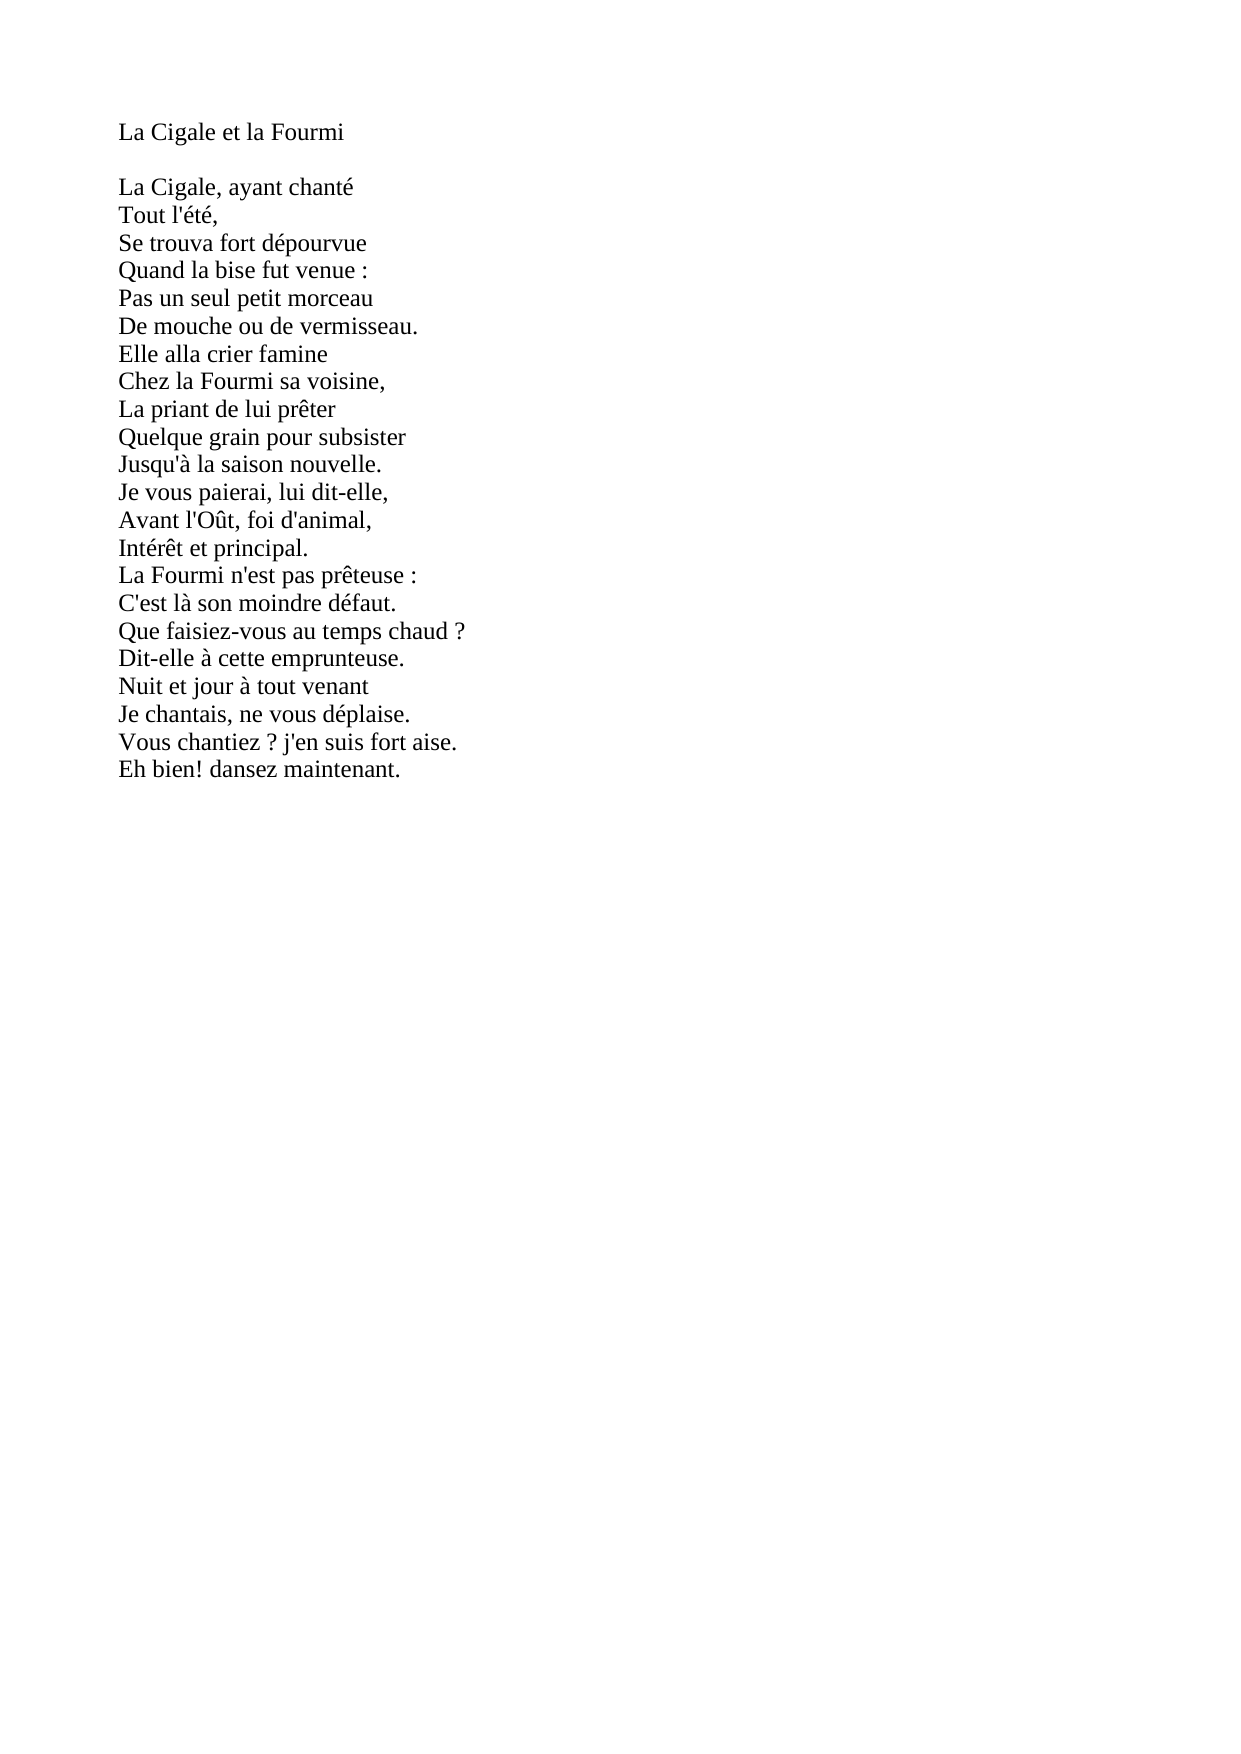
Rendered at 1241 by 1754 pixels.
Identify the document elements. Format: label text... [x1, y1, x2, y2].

text La Cigale, ayant chanté [118, 173, 1122, 201]
text Que faisiez-vous au temps chaud ? [118, 617, 1122, 644]
text C'est là son moindre défaut. [118, 589, 1122, 617]
text La priant de lui prêter [118, 395, 1122, 423]
text La Cigale et la Fourmi [118, 118, 1122, 146]
text La Fourmi n'est pas prêteuse : [118, 561, 1122, 589]
text Eh bien! dansez maintenant. [118, 755, 1122, 783]
text Pas un seul petit morceau [118, 284, 1122, 312]
text Vous chantiez ? j'en suis fort aise. [118, 728, 1122, 755]
text Jusqu'à la saison nouvelle. [118, 451, 1122, 478]
text Quand la bise fut venue : [118, 257, 1122, 284]
text Nuit et jour à tout venant [118, 672, 1122, 700]
text Je vous paierai, lui dit-elle, [118, 478, 1122, 506]
text Se trouva fort dépourvue [118, 229, 1122, 257]
text Tout l'été, [118, 201, 1122, 229]
text Je chantais, ne vous déplaise. [118, 700, 1122, 728]
text Quelque grain pour subsister [118, 423, 1122, 451]
text Avant l'Oût, foi d'animal, [118, 506, 1122, 534]
text Chez la Fourmi sa voisine, [118, 367, 1122, 395]
text Intérêt et principal. [118, 534, 1122, 561]
text Elle alla crier famine [118, 340, 1122, 367]
text Dit-elle à cette emprunteuse. [118, 644, 1122, 672]
text De mouche ou de vermisseau. [118, 312, 1122, 340]
